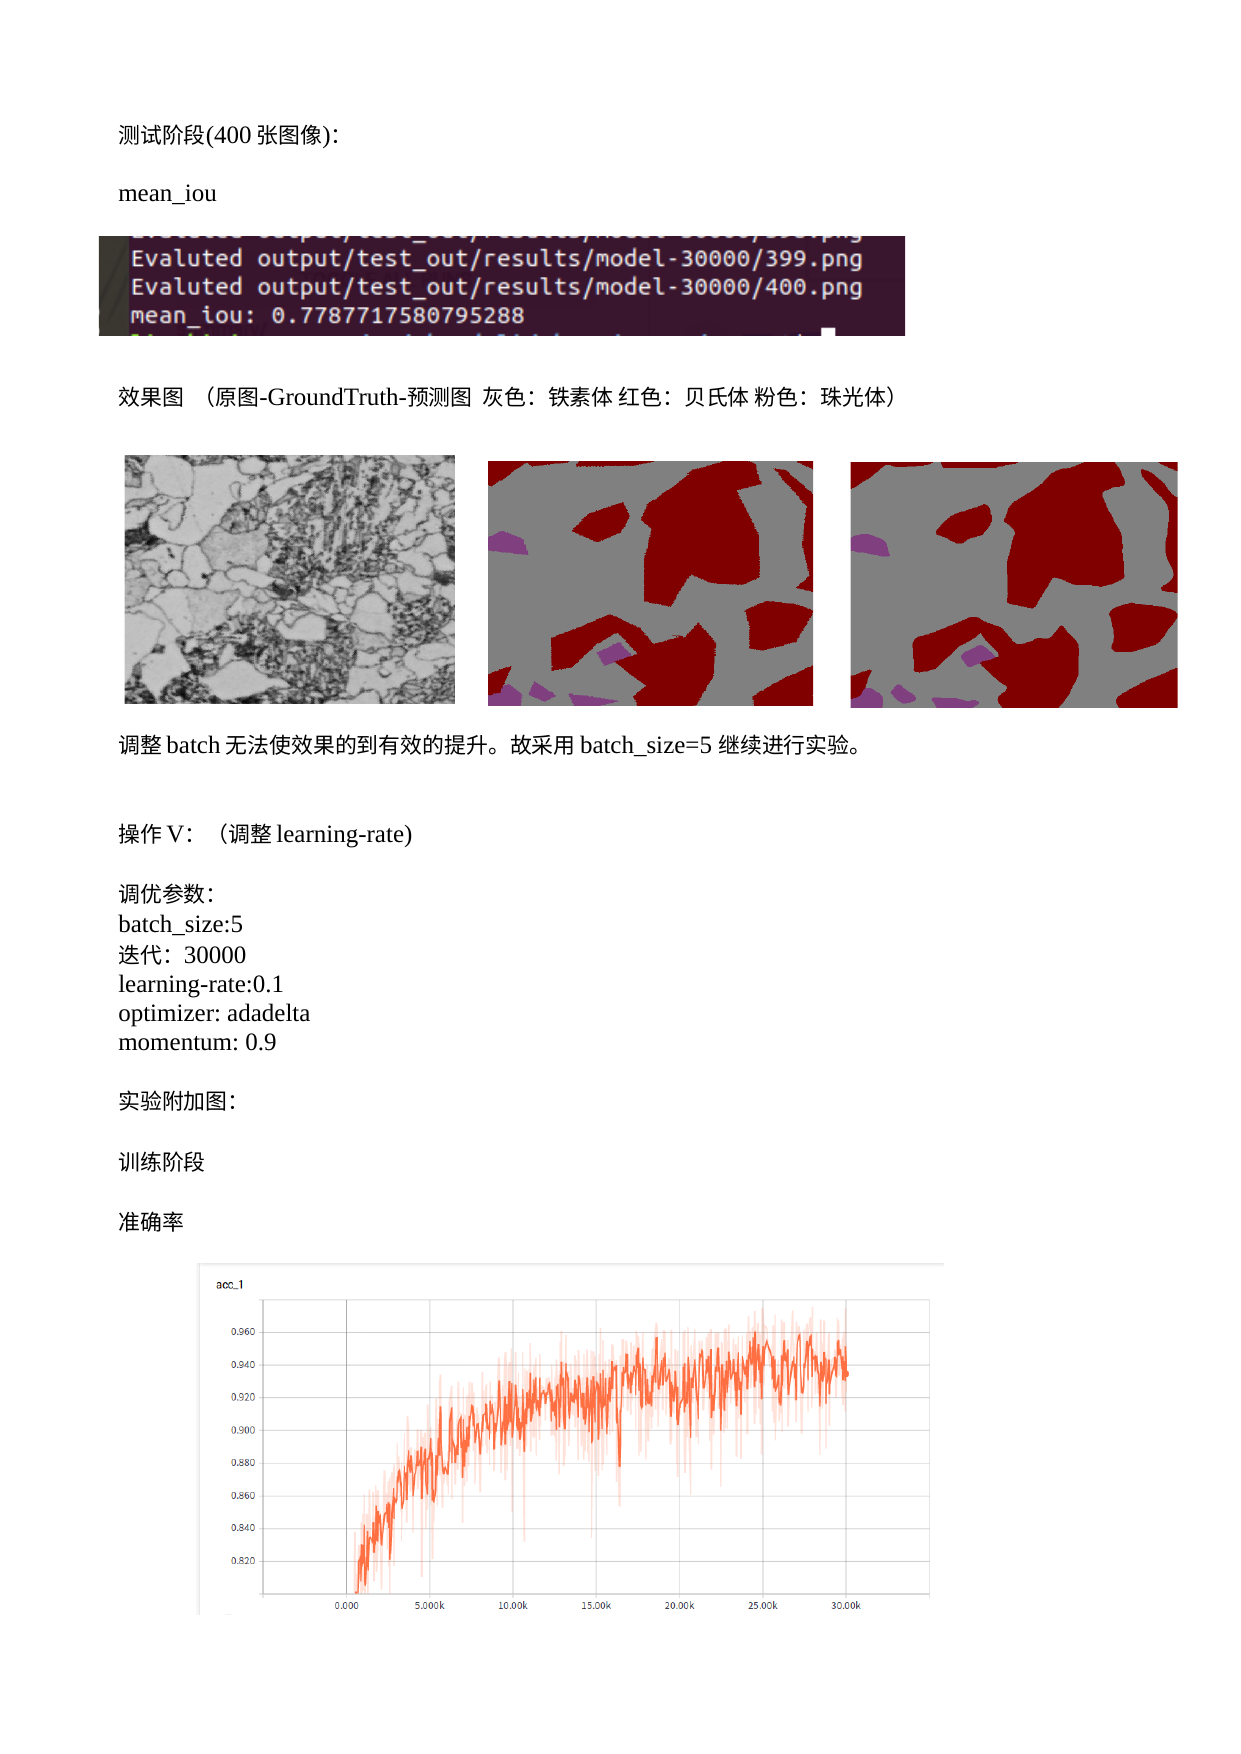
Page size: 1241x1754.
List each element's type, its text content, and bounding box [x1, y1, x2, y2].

text 训练阶段 [118, 1145, 1122, 1176]
text momentum: 0.9 [118, 1027, 1122, 1056]
text 测试阶段(400张图像)： [118, 118, 1122, 150]
picture [850, 462, 1178, 708]
text optimizer: adadelta [118, 998, 1122, 1027]
picture [98, 236, 905, 336]
text batch_size:5 [118, 909, 1122, 938]
picture [124, 455, 455, 704]
text 迭代：30000 [118, 938, 1122, 969]
text 效果图 （原图-GroundTruth-预测图 灰色：铁素体 红色：贝氏体 粉色：珠光体） [118, 380, 1122, 411]
text 准确率 [118, 1205, 1122, 1237]
text mean_iou [118, 178, 1122, 207]
picture [196, 1263, 944, 1615]
text 实验附加图： [118, 1084, 1122, 1116]
text learning-rate:0.1 [118, 969, 1122, 998]
text 操作V：（调整learning-rate) [118, 817, 1122, 848]
text 调优参数： [118, 877, 1122, 909]
picture [488, 461, 814, 706]
text 调整batch无法使效果的到有效的提升。故采用batch_size=5 继续进行实验。 [118, 728, 1122, 759]
